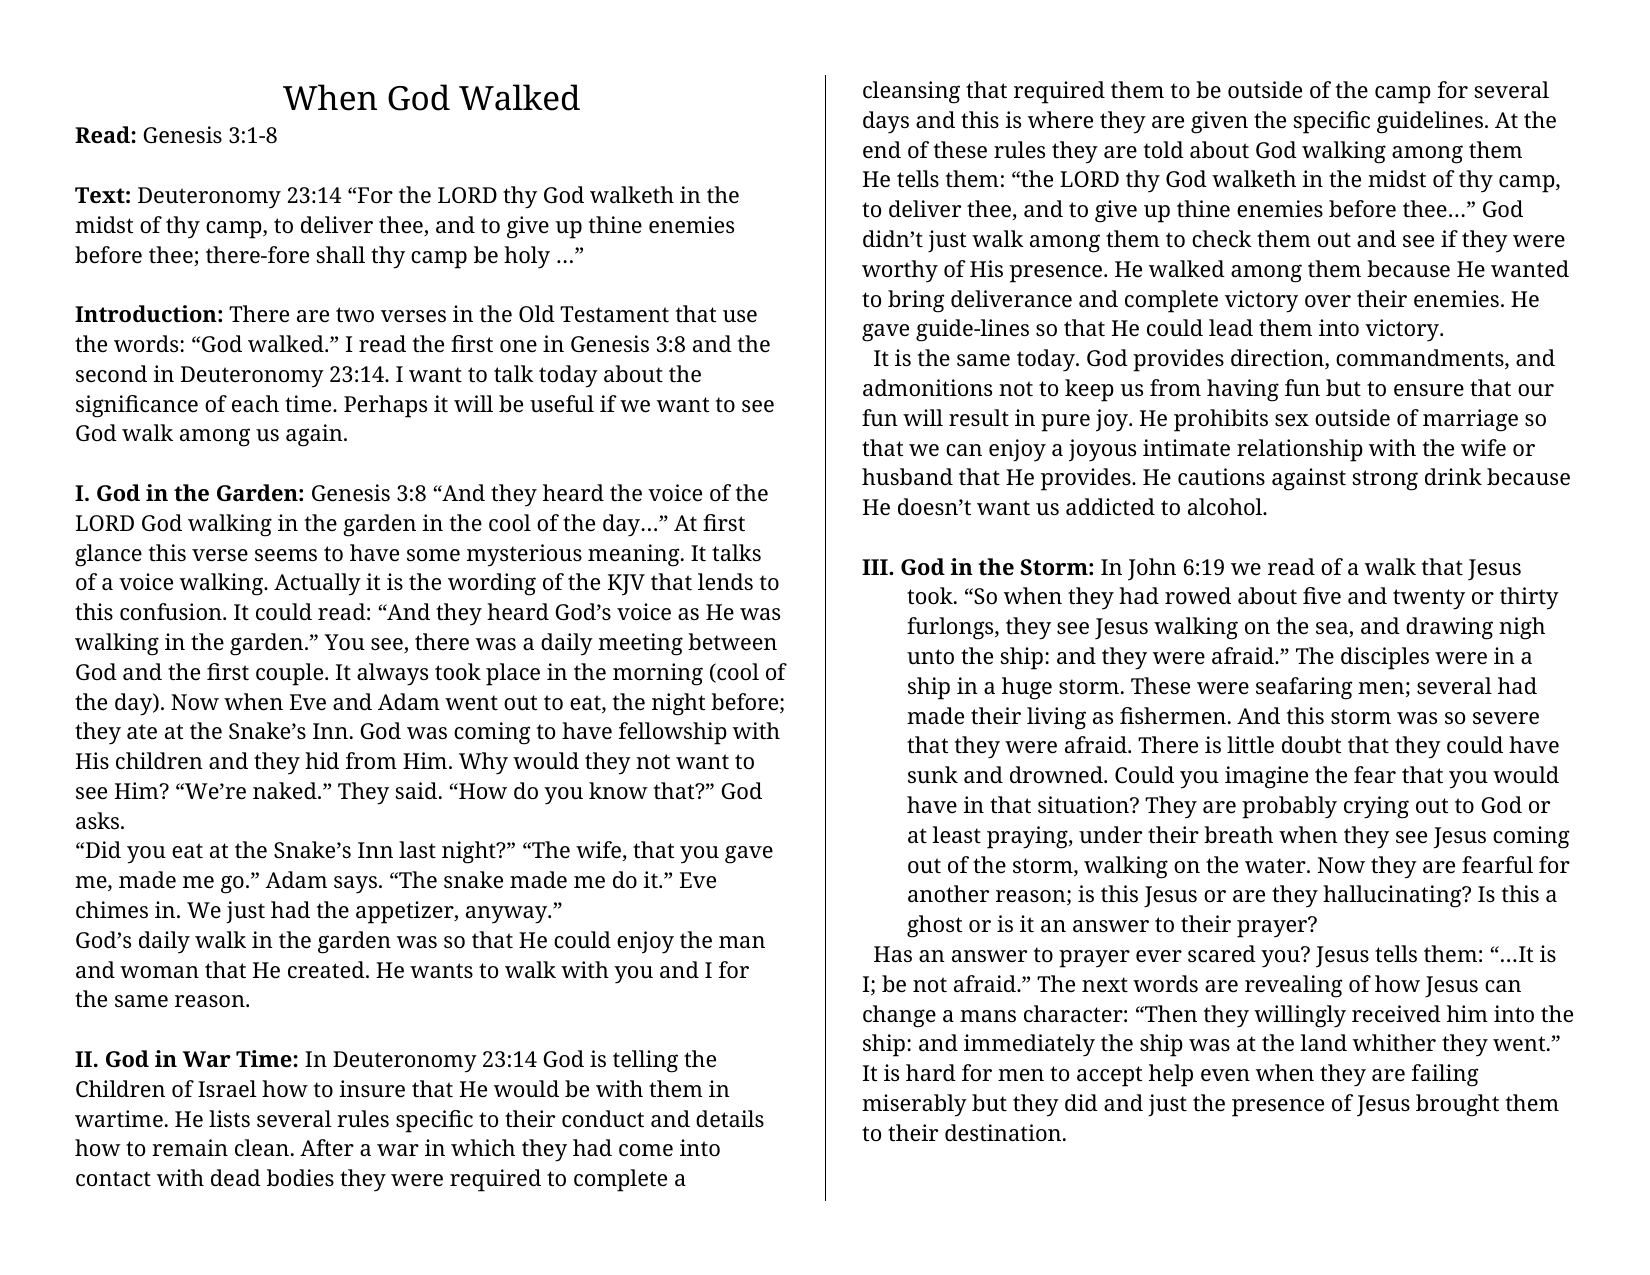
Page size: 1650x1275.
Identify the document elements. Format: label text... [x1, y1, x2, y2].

text cleansing that required them to be outside of the camp for several days and this is where they are given the specific guidelines. At the end of these rules they are told about God walking among them [862, 75, 1575, 164]
text Read: Genesis 3:1-8 [75, 120, 788, 150]
text Text: Deuteronomy 23:14 “For the LORD thy God walketh in the midst of thy camp, to deliver thee, and to give up thine enemies before thee; there-fore shall thy camp be holy …” [75, 180, 788, 269]
text When God Walked [75, 75, 788, 120]
text “Did you eat at the Snake’s Inn last night?” “The wife, that you gave me, made me go.” Adam says. “The snake made me do it.” Eve chimes in. We just had the appetizer, anyway.” [75, 835, 788, 925]
text God’s daily walk in the garden was so that He could enjoy the man and woman that He created. He wants to walk with you and I for the same reason. [75, 925, 788, 1014]
subtitle III. God in the Storm: In John 6:19 we read of a walk that Jesus took. “So when they had rowed about five and twenty or thirty furlongs, they see Jesus walking on the sea, and drawing nigh unto the ship: and they were afraid.” The disciples were in a ship in a huge storm. These were seafaring men; several had made their living as fishermen. And this storm was so severe that they were afraid. There is little doubt that they could have sunk and drowned. Could you imagine the fear that you would have in that situation? They are probably crying out to God or at least praying, under their breath when they see Jesus coming out of the storm, walking on the water. Now they are fearful for another reason; is this Jesus or are they hallucinating? Is this a ghost or is it an answer to their prayer? [862, 552, 1575, 939]
text He tells them: “the LORD thy God walketh in the midst of thy camp, to deliver thee, and to give up thine enemies before thee…” God didn’t just walk among them to check them out and see if they were worthy of His presence. He walked among them because He wanted to bring deliverance and complete victory over their enemies. He gave guide-lines so that He could lead them into victory. [862, 164, 1575, 343]
text significance of each time. Perhaps it will be useful if we want to see God walk among us again. [75, 388, 788, 448]
text Has an answer to prayer ever scared you? Jesus tells them: “…It is I; be not afraid.” The next words are revealing of how Jesus can change a mans character: “Then they willingly received him into the ship: and immediately the ship was at the land whither they went.” It is hard for men to accept help even when they are failing miserably but they did and just the presence of Jesus brought them to their destination. [862, 939, 1575, 1147]
text II. God in War Time: In Deuteronomy 23:14 God is telling the Children of Israel how to insure that He would be with them in wartime. He lists several rules specific to their conduct and details how to remain clean. After a war in which they had come into contact with dead bodies they were required to complete a [75, 1044, 788, 1193]
text I. God in the Garden: Genesis 3:8 “And they heard the voice of the LORD God walking in the garden in the cool of the day…” At first glance this verse seems to have some mysterious meaning. It talks of a voice walking. Actually it is the wording of the KJV that lends to this confusion. It could read: “And they heard God’s voice as He was walking in the garden.” You see, there was a daily meeting between God and the first couple. It always took place in the morning (cool of the day). Now when Eve and Adam went out to eat, the night before; they ate at the Snake’s Inn. God was coming to have fellowship with His children and they hid from Him. Why would they not want to see Him? “We’re naked.” They said. “How do you know that?” God asks. [75, 478, 788, 835]
text Introduction: There are two verses in the Old Testament that use the words: “God walked.” I read the first one in Genesis 3:8 and the second in Deuteronomy 23:14. I want to talk today about the [75, 299, 788, 388]
text It is the same today. God provides direction, commandments, and admonitions not to keep us from having fun but to ensure that our fun will result in pure joy. He prohibits sex outside of marriage so that we can enjoy a joyous intimate relationship with the wife or husband that He provides. He cautions against strong drink because He doesn’t want us addicted to alcohol. [862, 343, 1575, 522]
